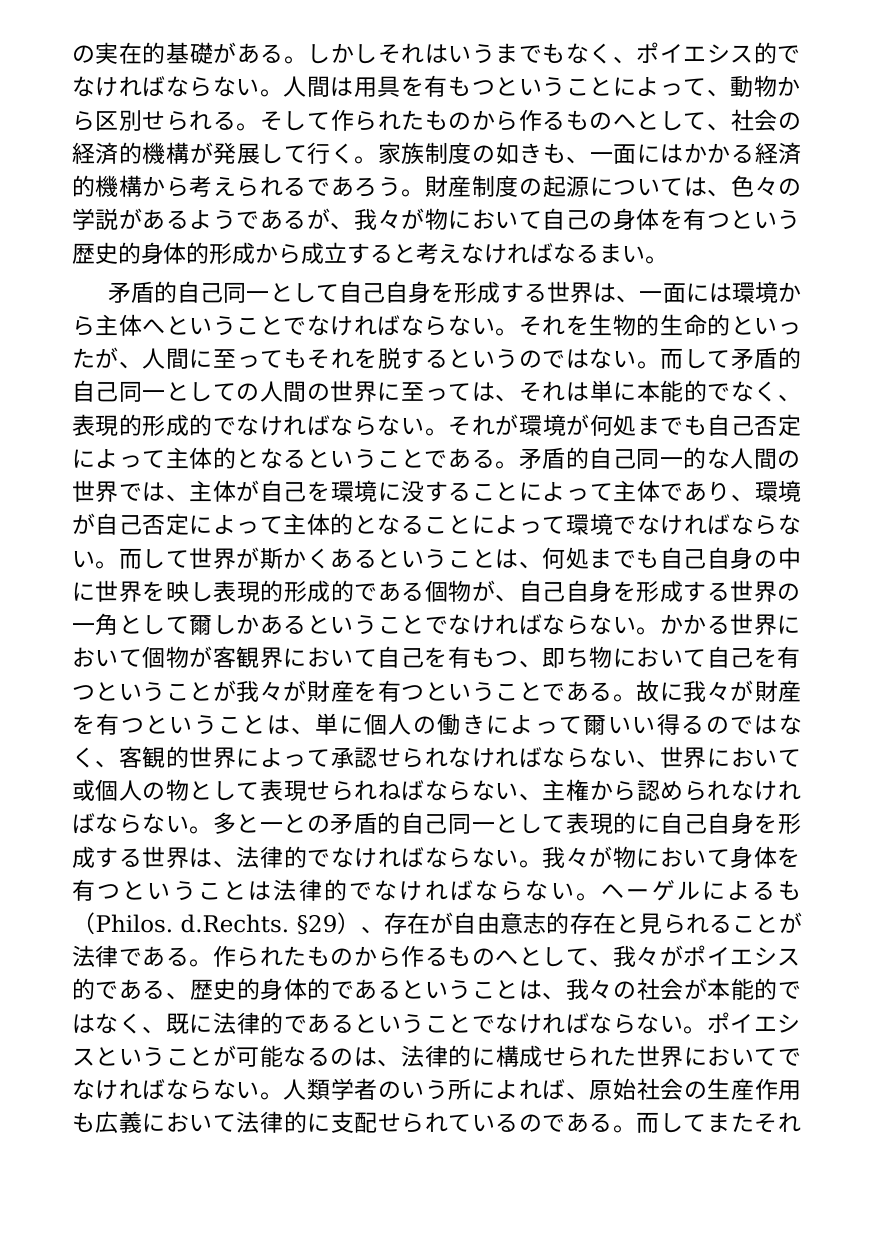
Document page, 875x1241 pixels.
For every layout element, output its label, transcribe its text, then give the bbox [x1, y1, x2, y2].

text の実在的基礎がある。しかしそれはいうまでもなく、ポイエシス的でなければならない。人間は用具を有もつということによって、動物から区別せられる。そして作られたものから作るものへとして、社会の経済的機構が発展して行く。家族制度の如きも、一面にはかかる経済的機構から考えられるであろう。財産制度の起源については、色々の学説があるようであるが、我々が物において自己の身体を有つという歴史的身体的形成から成立すると考えなければなるまい。 [72, 36, 802, 269]
text 矛盾的自己同一として自己自身を形成する世界は、一面には環境から主体へということでなければならない。それを生物的生命的といったが、人間に至ってもそれを脱するというのではない。而して矛盾的自己同一としての人間の世界に至っては、それは単に本能的でなく、表現的形成的でなければならない。それが環境が何処までも自己否定によって主体的となるということである。矛盾的自己同一的な人間の世界では、主体が自己を環境に没することによって主体であり、環境が自己否定によって主体的となることによって環境でなければならない。而して世界が斯かくあるということは、何処までも自己自身の中に世界を映し表現的形成的である個物が、自己自身を形成する世界の一角として爾しかあるということでなければならない。かかる世界において個物が客観界において自己を有もつ、即ち物において自己を有つということが我々が財産を有つということである。故に我々が財産を有つということは、単に個人の働きによって爾いい得るのではなく、客観的世界によって承認せられなければならない、世界において或個人の物として表現せられねばならない、主権から認められなければならない。多と一との矛盾的自己同一として表現的に自己自身を形成する世界は、法律的でなければならない。我々が物において身体を有つということは法律的でなければならない。ヘーゲルによるも（Philos. d.Rechts. §29）、存在が自由意志的存在と見られることが法律である。作られたものから作るものへとして、我々がポイエシス的である、歴史的身体的であるということは、我々の社会が本能的ではなく、既に法律的であるということでなければならない。ポイエシスということが可能なるのは、法律的に構成せられた世界においてでなければならない。人類学者のいう所によれば、原始社会の生産作用も広義において法律的に支配せられているのである。而してまたそれ [72, 274, 802, 1138]
